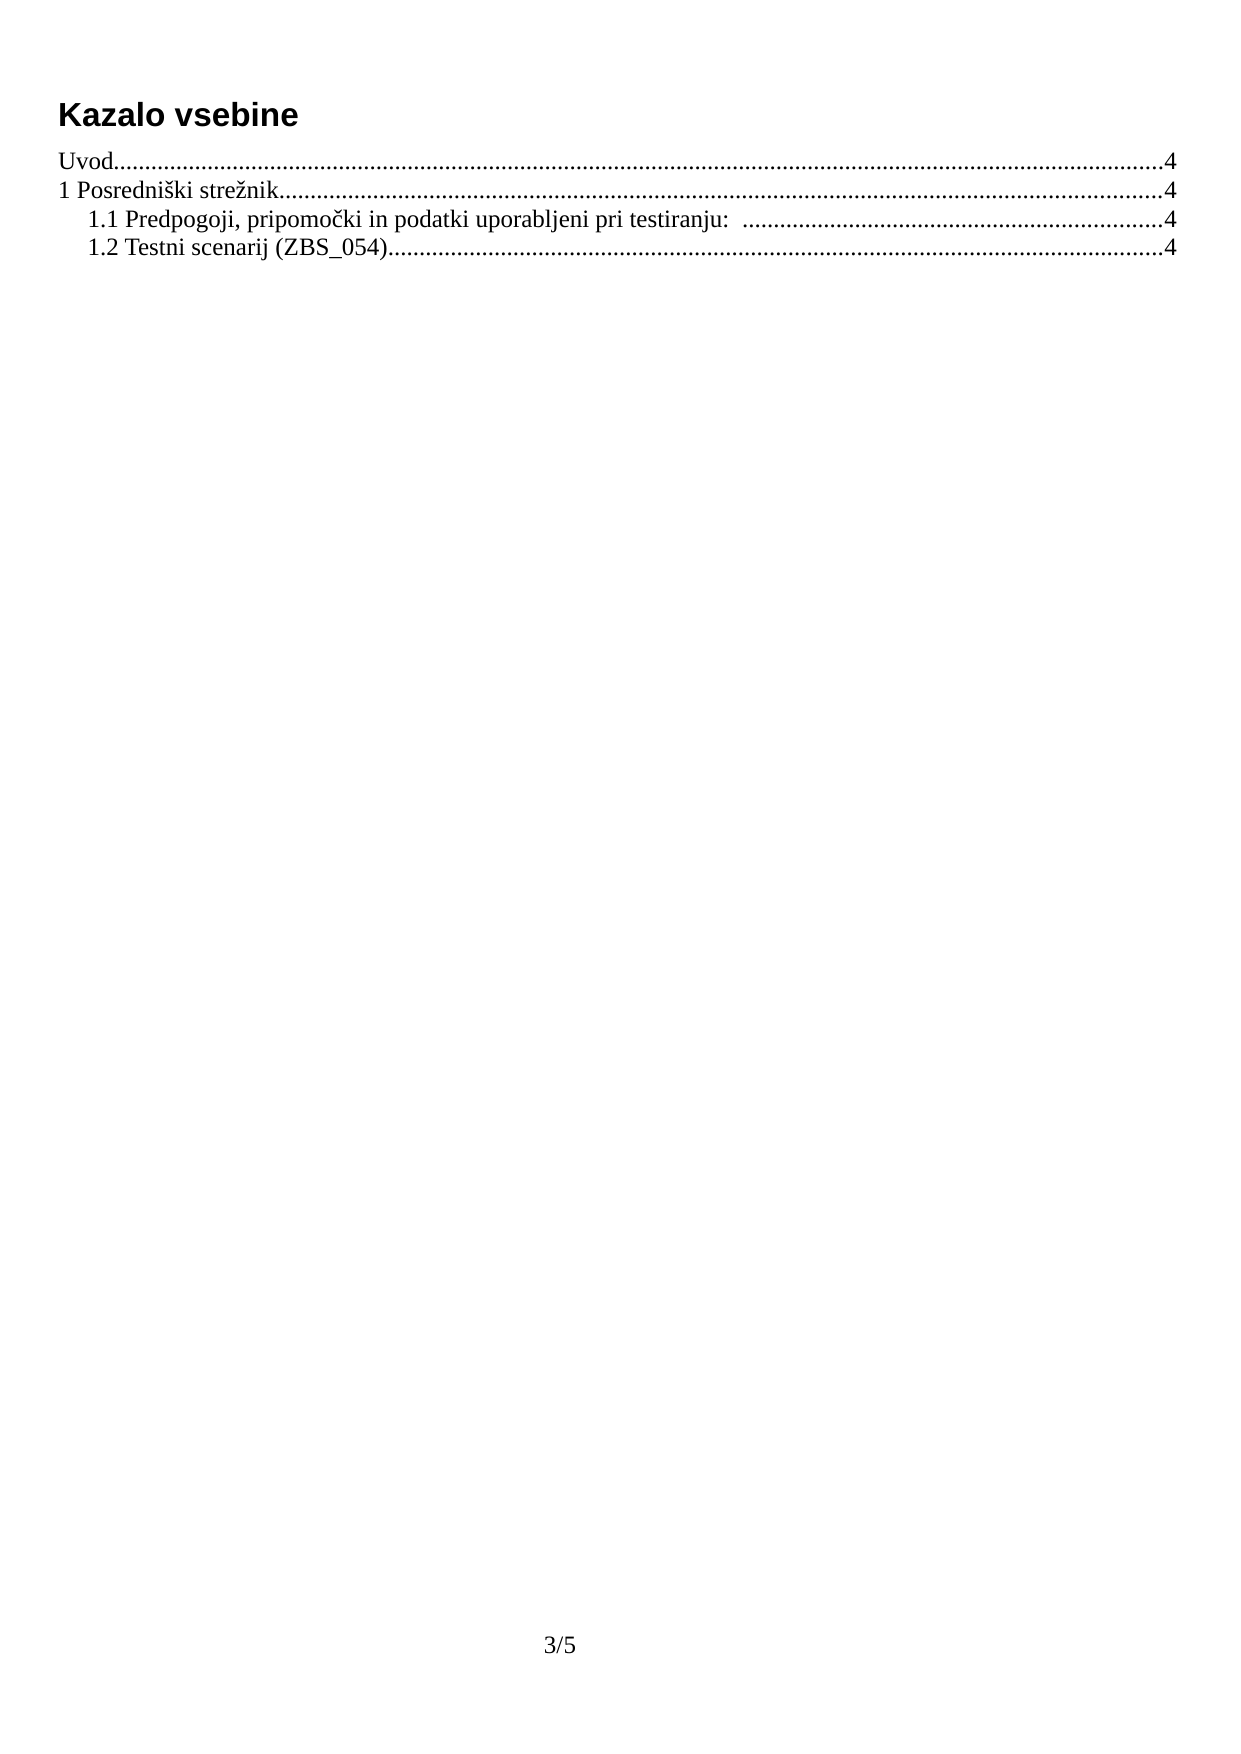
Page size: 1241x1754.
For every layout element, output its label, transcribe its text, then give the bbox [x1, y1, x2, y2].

text 1.2 Testni scenarij (ZBS_054) 4 [87, 232, 1177, 261]
subtitle Kazalo vsebine [58, 95, 1177, 134]
text 1.1 Predpogoji, pripomočki in podatki uporabljeni pri testiranju: 4 [87, 204, 1177, 232]
text Uvod 4 [58, 146, 1177, 175]
text 1 Posredniški strežnik 4 [58, 175, 1177, 204]
